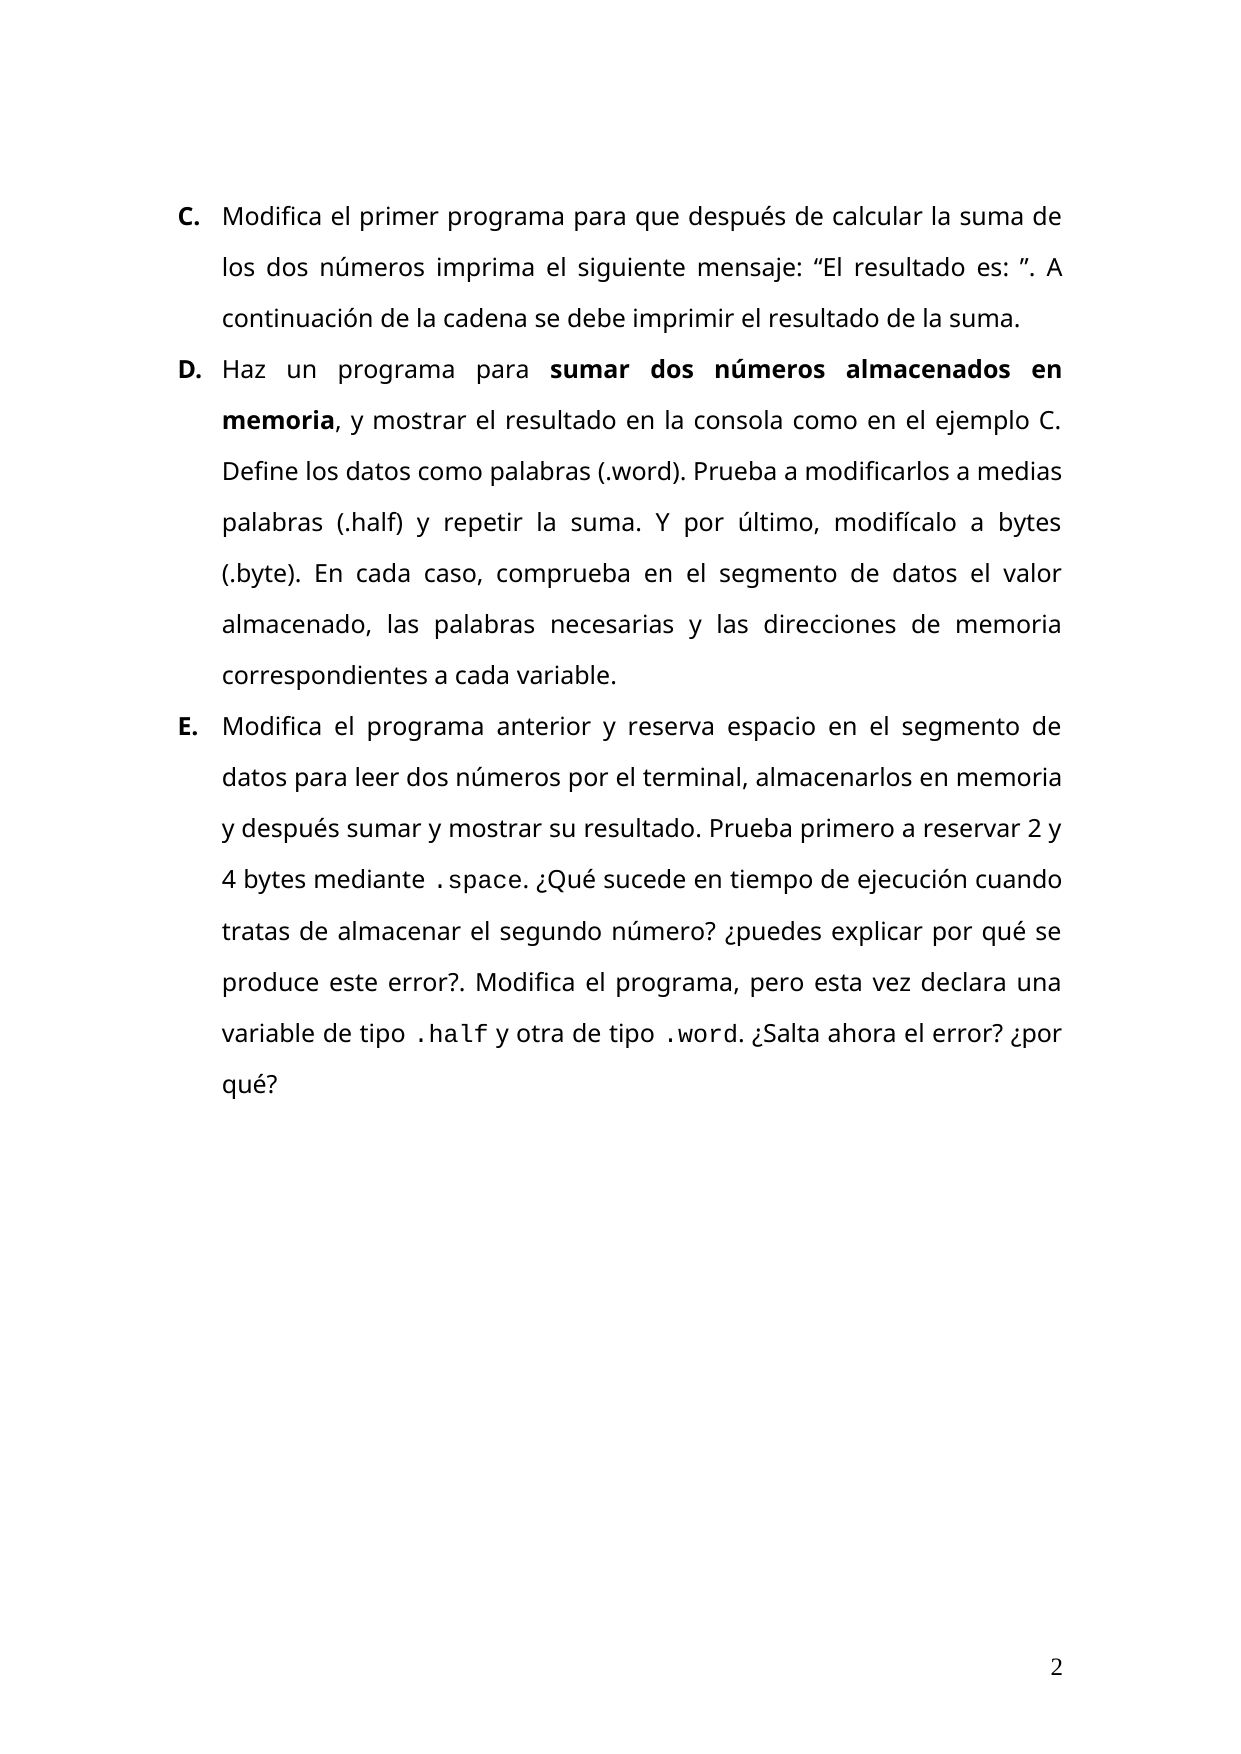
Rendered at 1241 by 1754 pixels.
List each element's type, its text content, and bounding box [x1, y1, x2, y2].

list Modifica el primer programa para que después de calcular la suma de los dos números imprima el siguiente mensaje: “El resultado es: ”. A continuación de la cadena se debe imprimir el resultado de la suma. [177, 199, 1063, 335]
list Haz un programa para sumar dos números almacenados en memoria, y mostrar el resultado en la consola como en el ejemplo C. Define los datos como palabras (.word). Prueba a modificarlos a medias palabras (.half) y repetir la suma. Y por último, modifícalo a bytes (.byte). En cada caso, comprueba en el segmento de datos el valor almacenado, las palabras necesarias y las direcciones de memoria correspondientes a cada variable. [177, 352, 1063, 692]
list Modifica el programa anterior y reserva espacio en el segmento de datos para leer dos números por el terminal, almacenarlos en memoria y después sumar y mostrar su resultado. Prueba primero a reservar 2 y 4 bytes mediante .space. ¿Qué sucede en tiempo de ejecución cuando tratas de almacenar el segundo número? ¿puedes explicar por qué se produce este error?. Modifica el programa, pero esta vez declara una variable de tipo .half y otra de tipo .word. ¿Salta ahora el error? ¿por qué? [177, 709, 1063, 1101]
